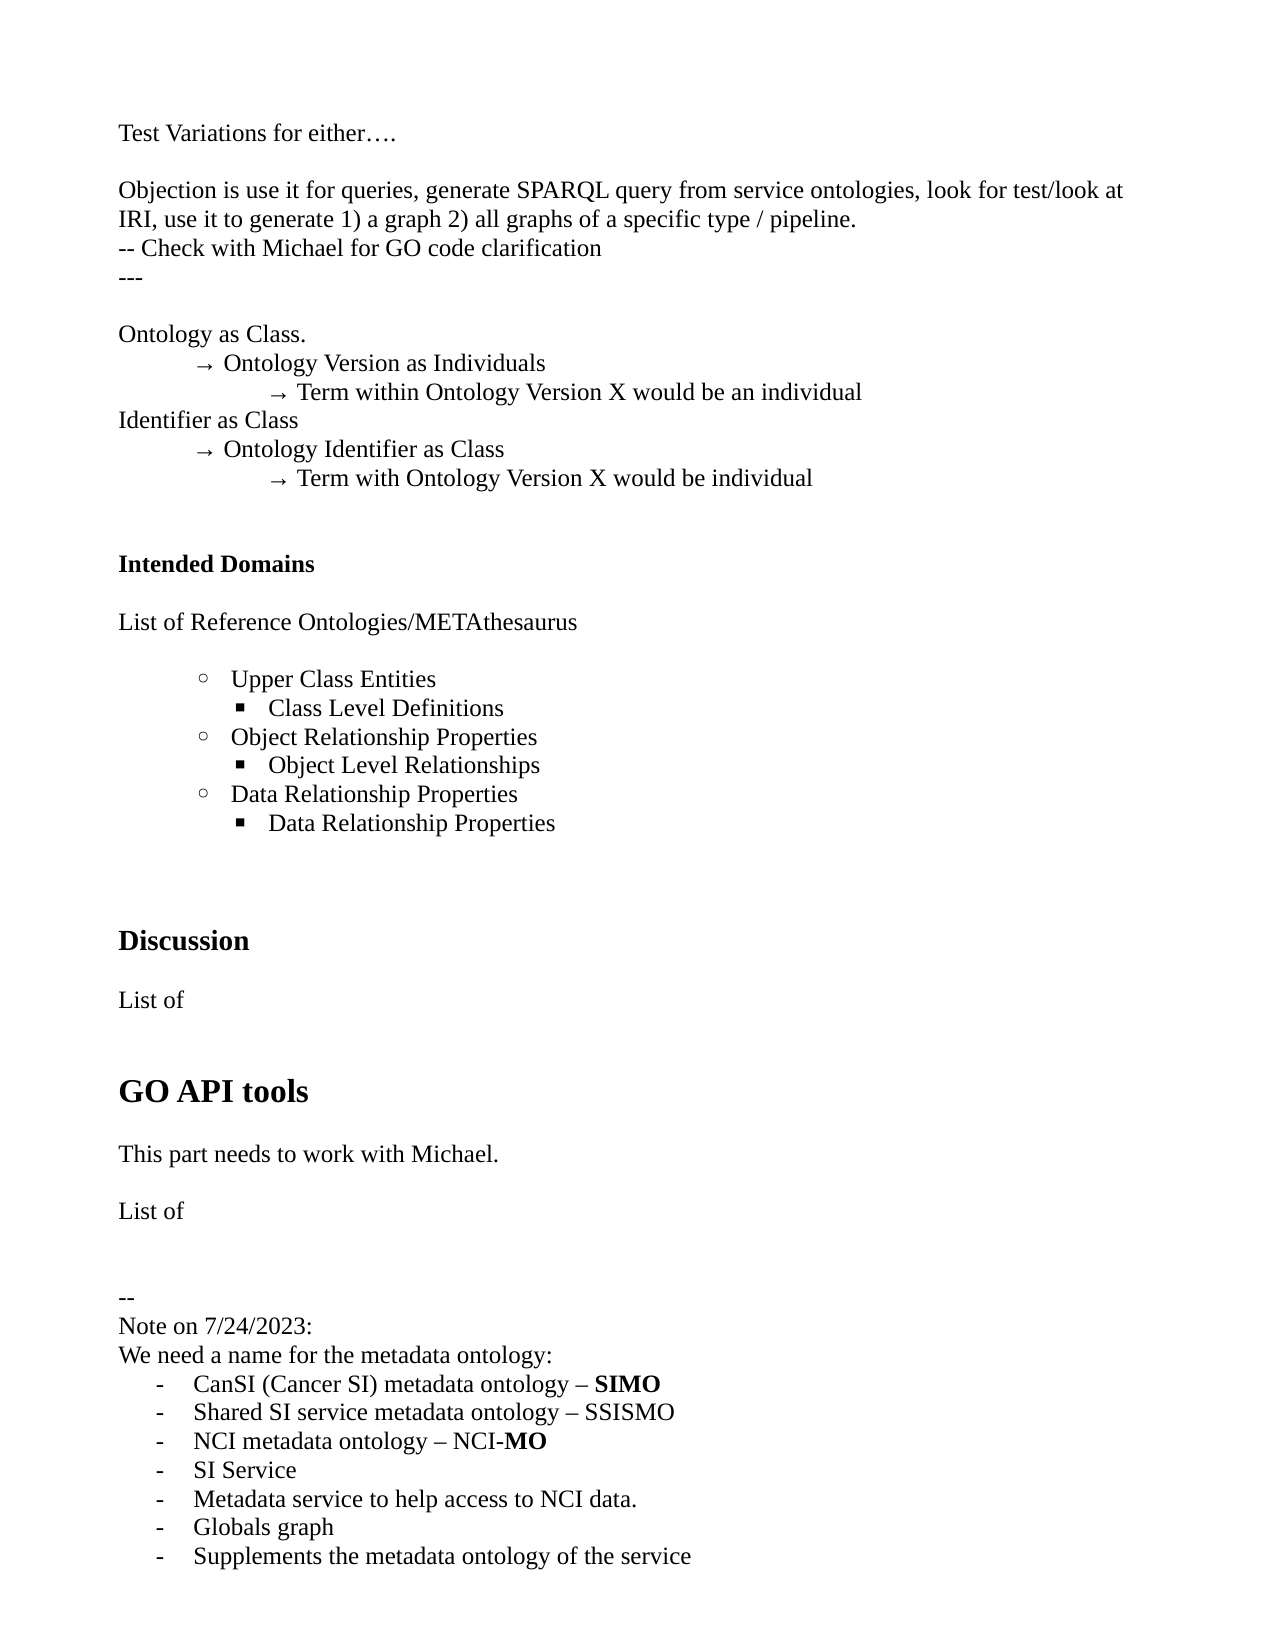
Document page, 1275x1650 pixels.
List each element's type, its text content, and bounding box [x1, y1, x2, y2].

list Object Level Relationships [231, 751, 1157, 779]
text → Term with Ontology Version X would be individual [118, 463, 1157, 492]
text Test Variations for either…. [118, 118, 1157, 147]
list Object Relationship Properties [193, 722, 1157, 751]
list Globals graph [156, 1512, 1157, 1541]
text Intended Domains [118, 549, 1157, 578]
list Data Relationship Properties [231, 808, 1157, 837]
list NCI metadata ontology – NCI-MO [156, 1426, 1157, 1455]
list CanSI (Cancer SI) metadata ontology – SIMO [156, 1369, 1157, 1397]
text → Term within Ontology Version X would be an individual [118, 377, 1157, 406]
text → Ontology Identifier as Class [118, 434, 1157, 463]
text This part needs to work with Michael. [118, 1139, 1157, 1167]
text -- Check with Michael for GO code clarification [118, 233, 1157, 262]
text Ontology as Class. [118, 319, 1157, 348]
text Note on 7/24/2023: [118, 1311, 1157, 1340]
list Class Level Definitions [231, 693, 1157, 722]
text → Ontology Version as Individuals [118, 348, 1157, 377]
text List of Reference Ontologies/METAthesaurus [118, 607, 1157, 636]
text Identifier as Class [118, 406, 1157, 434]
text -- [118, 1282, 1157, 1311]
text Discussion [118, 923, 1157, 957]
list SI Service [156, 1455, 1157, 1484]
text List of [118, 985, 1157, 1014]
text --- [118, 262, 1157, 291]
text We need a name for the metadata ontology: [118, 1340, 1157, 1369]
list Upper Class Entities [193, 664, 1157, 693]
text Objection is use it for queries, generate SPARQL query from service ontologies, look for test/look at IRI, use it to generate 1) a graph 2) all graphs of a specific type / pipeline. [118, 176, 1157, 233]
text List of [118, 1196, 1157, 1225]
list Shared SI service metadata ontology – SSISMO [156, 1397, 1157, 1426]
text GO API tools [118, 1072, 1157, 1110]
list Supplements the metadata ontology of the service [156, 1541, 1157, 1570]
list Metadata service to help access to NCI data. [156, 1484, 1157, 1512]
list Data Relationship Properties [193, 779, 1157, 808]
